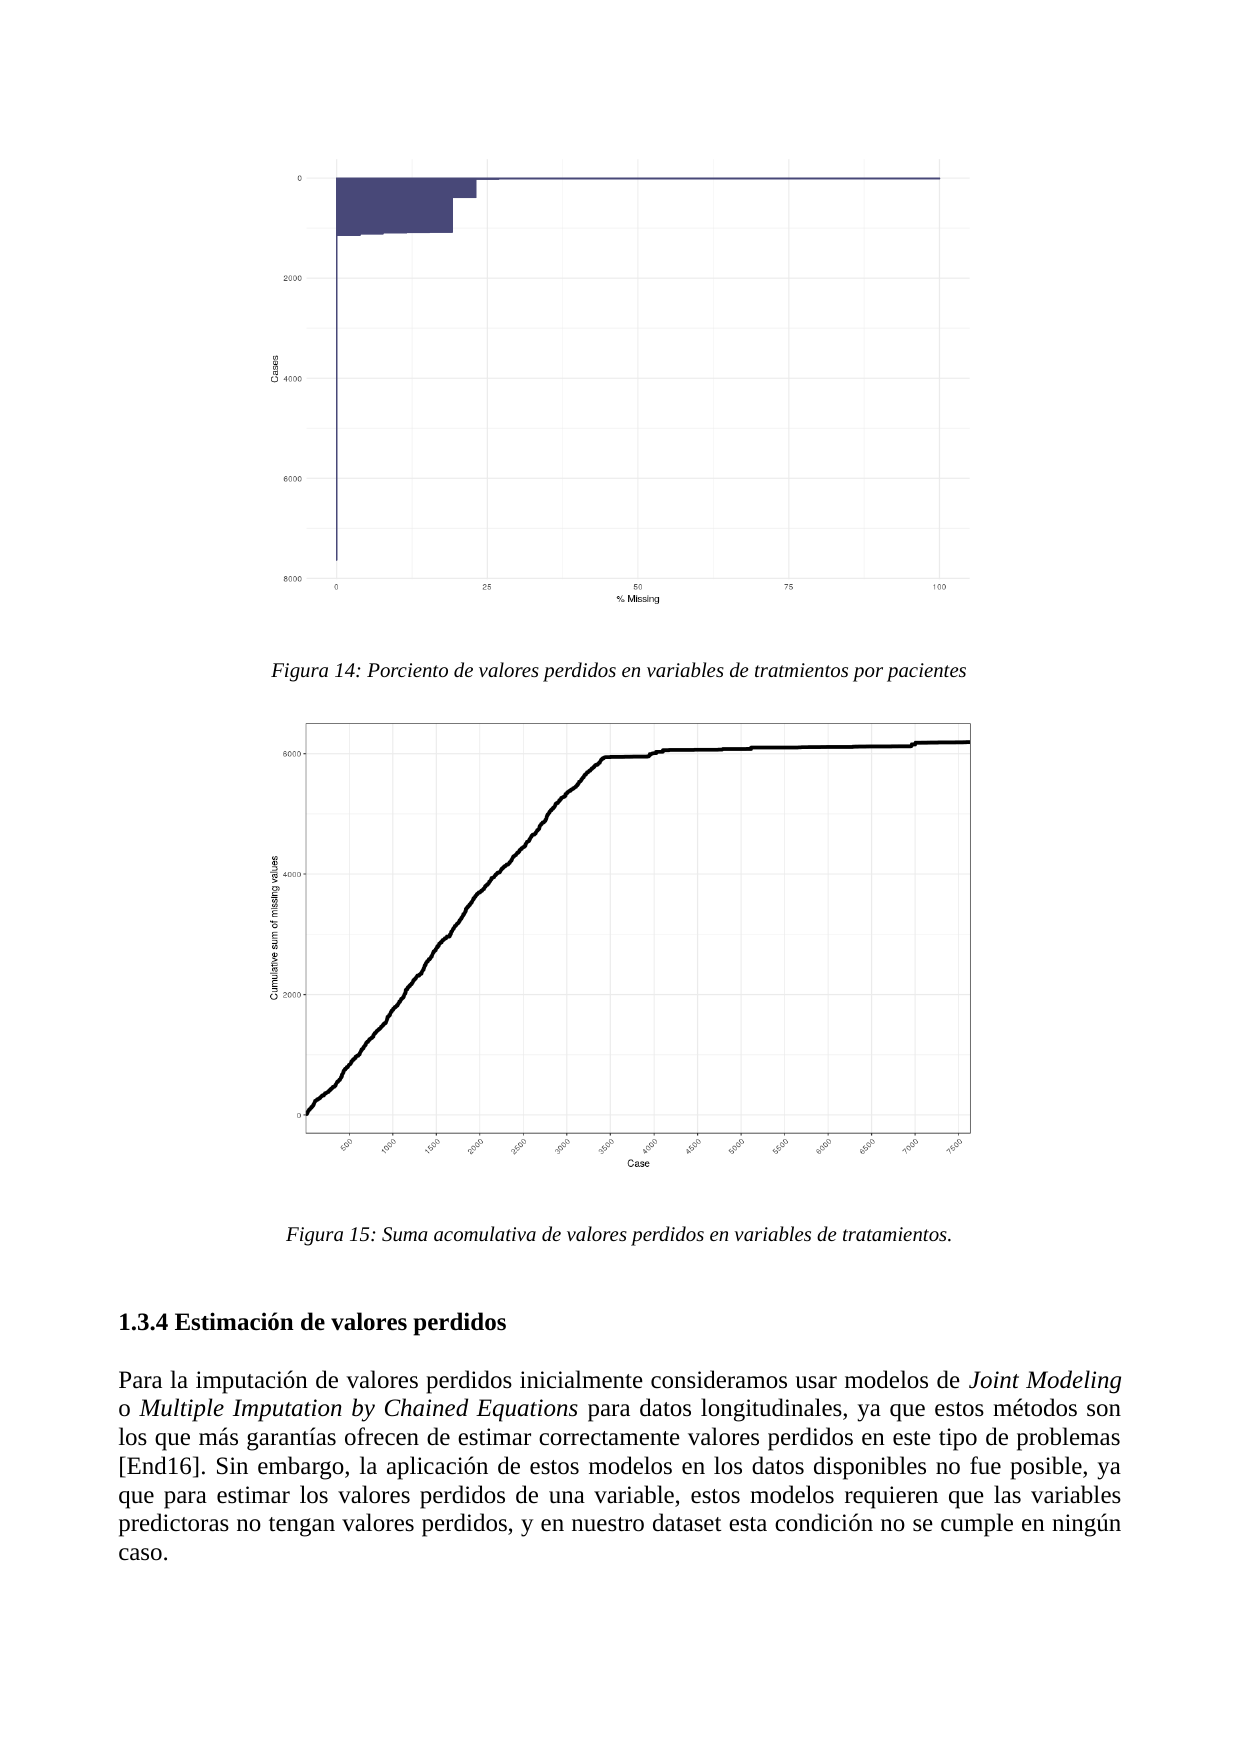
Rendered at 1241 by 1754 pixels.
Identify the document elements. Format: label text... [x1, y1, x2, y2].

text 1.3.4 Estimación de valores perdidos [118, 1307, 1122, 1336]
picture [266, 154, 974, 609]
text Figura 15: Suma acomulativa de valores perdidos en variables de tratamientos. [118, 1222, 1122, 1246]
text Para la imputación de valores perdidos inicialmente consideramos usar modelos de Joint Modeling o Multiple Imputation by Chained Equations para datos longitudinales, ya que estos métodos son los que más garantías ofrecen de estimar correctamente valores perdidos en este tipo de problemas [End16]. Sin embargo, la aplicación de estos modelos en los datos disponibles no fue posible, ya que para estimar los valores perdidos de una variable, estos modelos requieren que las variables predictoras no tengan valores perdidos, y en nuestro dataset esta condición no se cumple en ningún caso. [118, 1365, 1122, 1566]
picture [265, 718, 975, 1174]
text Figura 14: Porciento de valores perdidos en variables de tratmientos por pacientes [118, 658, 1122, 682]
